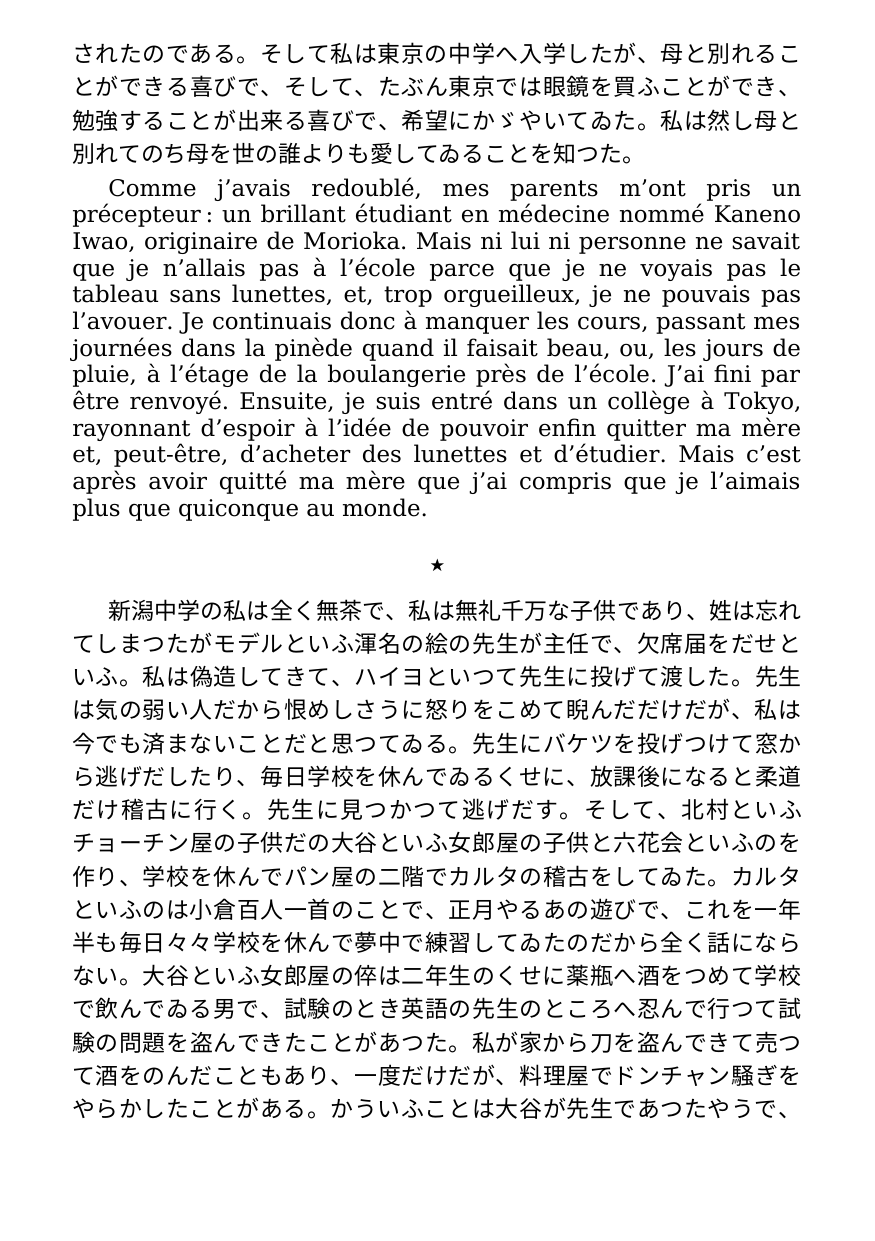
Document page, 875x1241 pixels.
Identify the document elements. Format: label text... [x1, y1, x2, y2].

text されたのである。そして私は東京の中学へ入学したが、母と別れることができる喜びで、そして、たぶん東京では眼鏡を買ふことができ、勉強することが出来る喜びで、希望にかゞやいてゐた。私は然し母と別れてのち母を世の誰よりも愛してゐることを知つた。 [72, 36, 802, 169]
subtitle ★ [36, 545, 838, 581]
text Comme j’avais redoublé, mes parents m’ont pris un précepteur : un brillant étudiant en médecine nommé Kaneno Iwao, originaire de Morioka. Mais ni lui ni personne ne savait que je n’allais pas à l’école parce que je ne voyais pas le tableau sans lunettes, et, trop orgueilleux, je ne pouvais pas l’avouer. Je continuais donc à manquer les cours, passant mes journées dans la pinède quand il faisait beau, ou, les jours de pluie, à l’étage de la boulangerie près de l’école. J’ai fini par être renvoyé. Ensuite, je suis entré dans un collège à Tokyo, rayonnant d’espoir à l’idée de pouvoir enfin quitter ma mère et, peut-être, d’acheter des lunettes et d’étudier. Mais c’est après avoir quitté ma mère que j’ai compris que je l’aimais plus que quiconque au monde. [72, 175, 802, 522]
text 新潟中学の私は全く無茶で、私は無礼千万な子供であり、姓は忘れてしまつたがモデルといふ渾名の絵の先生が主任で、欠席届をだせといふ。私は偽造してきて、ハイヨといつて先生に投げて渡した。先生は気の弱い人だから恨めしさうに怒りをこめて睨んだだけだが、私は今でも済まないことだと思つてゐる。先生にバケツを投げつけて窓から逃げだしたり、毎日学校を休んでゐるくせに、放課後になると柔道だけ稽古に行く。先生に見つかつて逃げだす。そして、北村といふチョーチン屋の子供だの大谷といふ女郎屋の子供と六花会といふのを作り、学校を休んでパン屋の二階でカルタの稽古をしてゐた。カルタといふのは小倉百人一首のことで、正月やるあの遊びで、これを一年半も毎日々々学校を休んで夢中で練習してゐたのだから全く話にならない。大谷といふ女郎屋の倅は二年生のくせに薬瓶へ酒をつめて学校で飲んでゐる男で、試験のとき英語の先生のところへ忍んで行つて試験の問題を盗んできたことがあつた。私が家から刀を盗んできて売つて酒をのんだこともあり、一度だけだが、料理屋でドンチャン騒ぎをやらかしたことがある。かういふことは大谷が先生であつたやうで、 [72, 592, 802, 1124]
